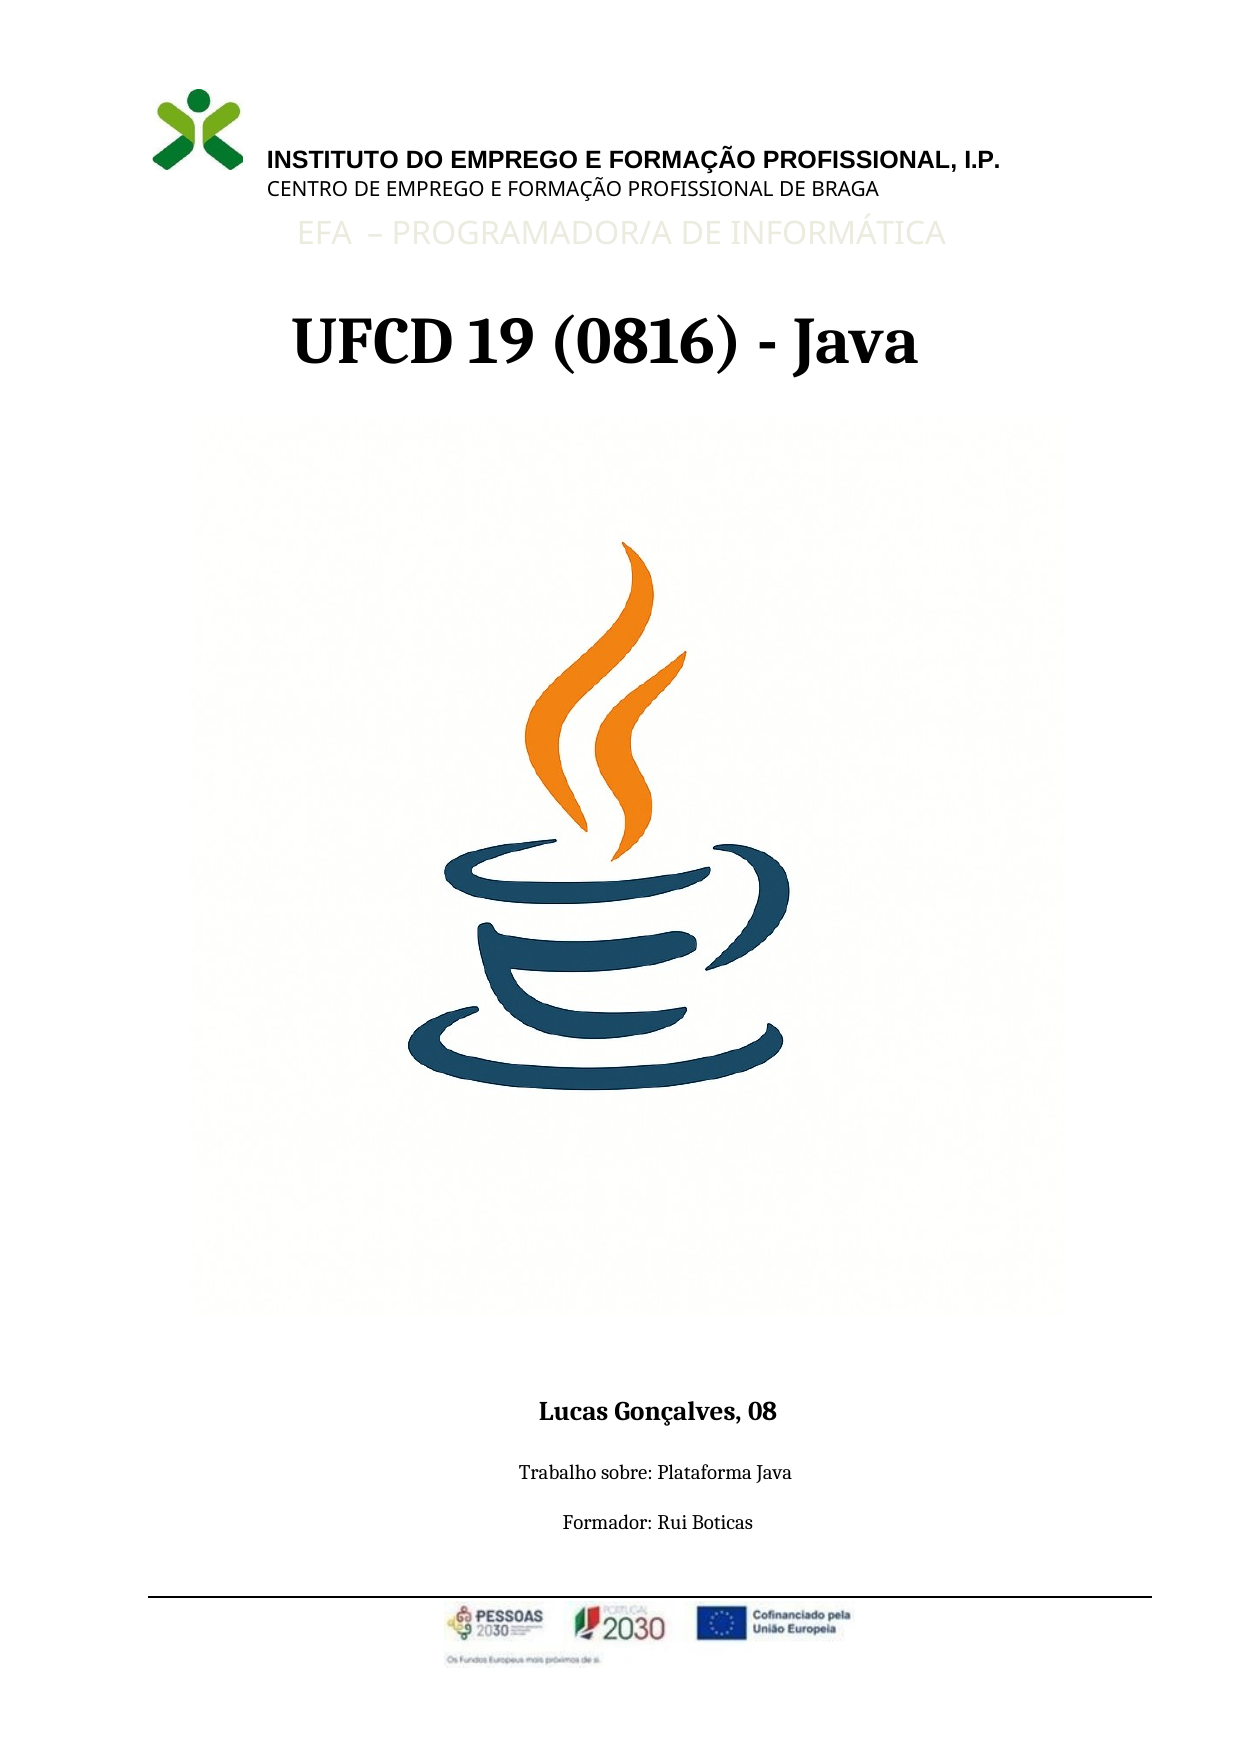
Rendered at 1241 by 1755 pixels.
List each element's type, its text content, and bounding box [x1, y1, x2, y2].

picture [444, 1601, 855, 1668]
picture [189, 418, 1064, 1315]
text UFCD 19 (0816) - Java [150, 304, 1060, 381]
text Formador: Rui Boticas [225, 1511, 1090, 1535]
text Lucas Gonçalves, 08 Trabalho sobre: Plataforma Java [225, 1396, 1090, 1485]
picture [152, 89, 243, 170]
